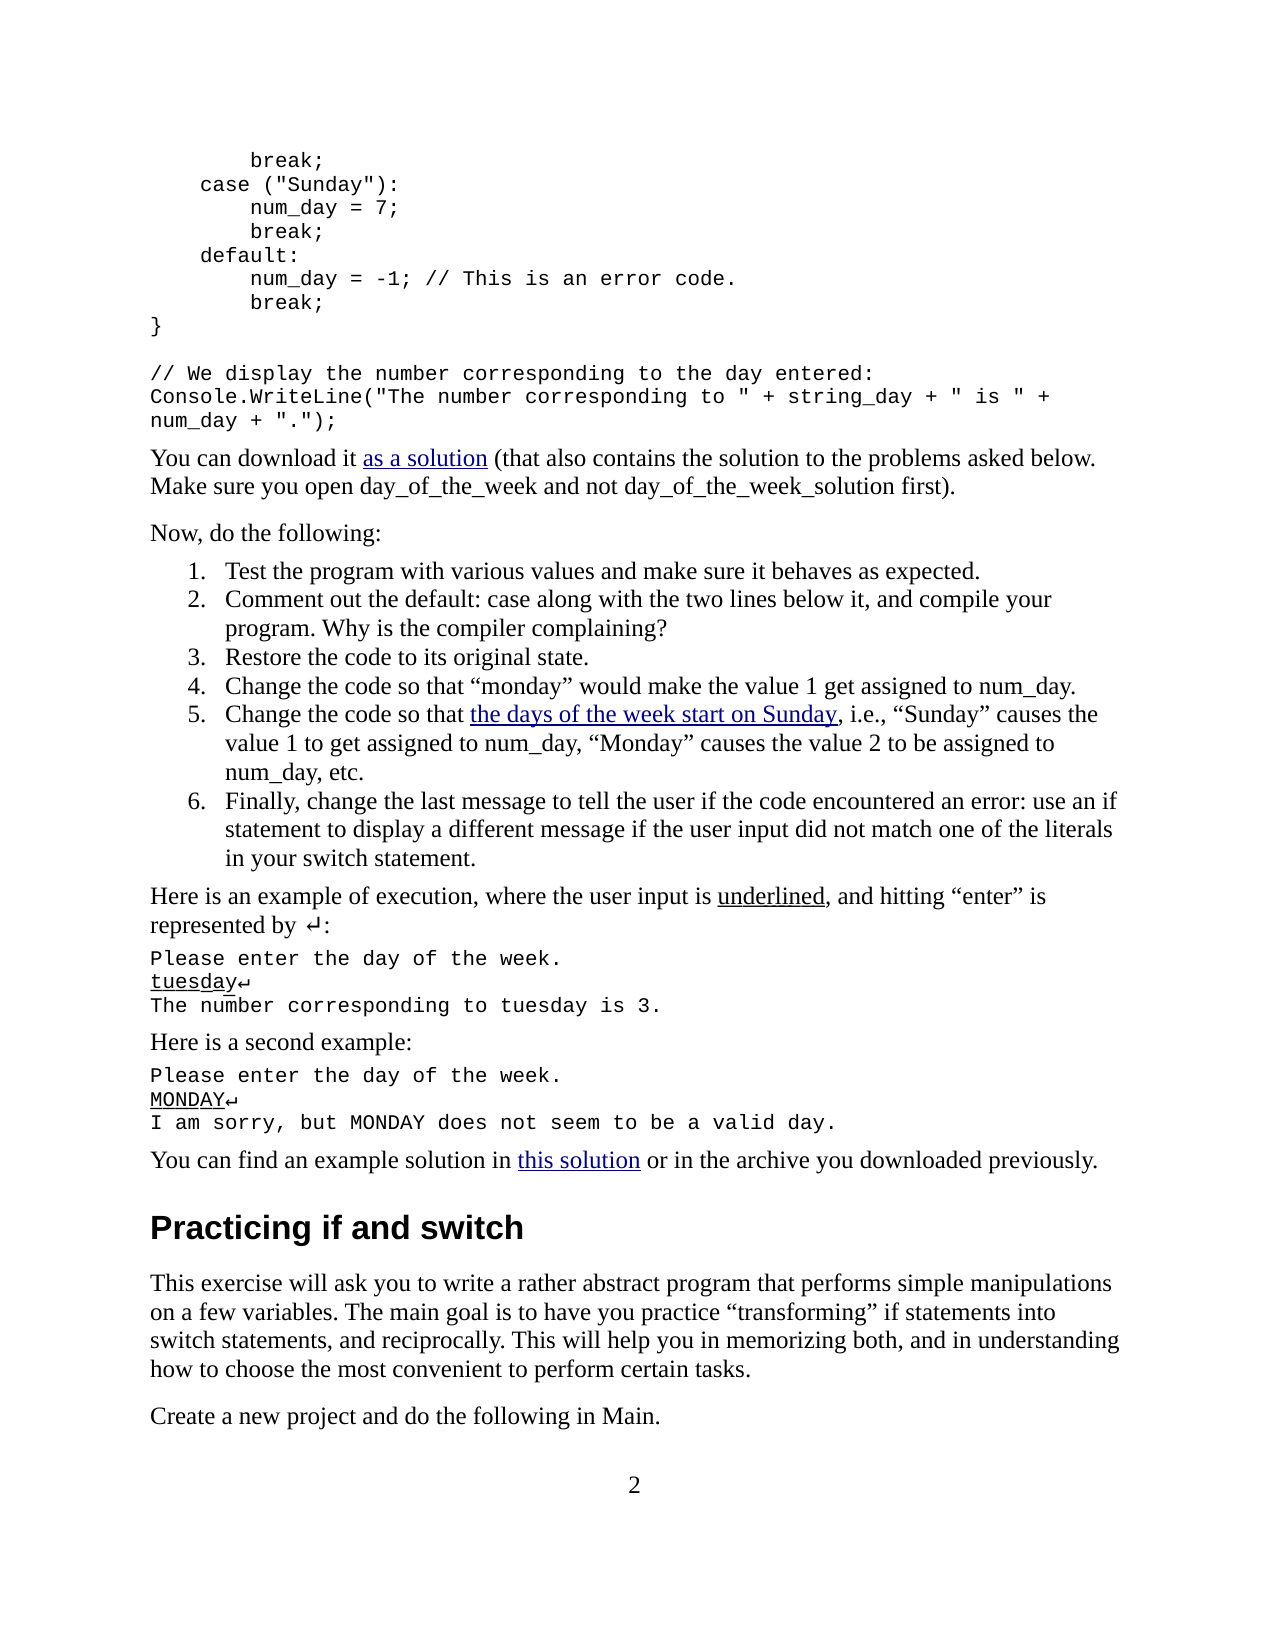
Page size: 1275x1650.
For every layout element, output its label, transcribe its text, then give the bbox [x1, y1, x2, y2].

text M̲O̲N̲D̲A̲Y̲↵ [150, 1089, 1125, 1112]
text Here is an example of execution, where the user input is u̲n̲d̲e̲r̲l̲i̲n̲e̲d̲, and hitting “enter” is represented by ↵: [150, 881, 1125, 938]
text Now, do the following: [150, 518, 1125, 547]
text I am sorry, but MONDAY does not seem to be a valid day. [150, 1112, 1125, 1136]
list Restore the code to its original state. [187, 642, 1125, 671]
text Console.WriteLine("The number corresponding to " + string_day + " is " + num_day + "."); [150, 386, 1125, 434]
text Create a new project and do the following in Main. [150, 1401, 1125, 1429]
text break; [150, 292, 1125, 316]
text Please enter the day of the week. [150, 947, 1125, 971]
list Comment out the default: case along with the two lines below it, and compile your program. Why is the compiler complaining? [187, 584, 1125, 642]
text Please enter the day of the week. [150, 1065, 1125, 1089]
text break; [150, 221, 1125, 244]
text You can find an example solution in this solution or in the archive you downloaded previously. [150, 1145, 1125, 1174]
list Change the code so that the days of the week start on Sunday, i.e., “Sunday” causes the value 1 to get assigned to num_day, “Monday” causes the value 2 to be assigned to num_day, etc. [187, 699, 1125, 786]
text } [150, 316, 1125, 339]
text default: [150, 244, 1125, 268]
text This exercise will ask you to write a rather abstract program that performs simple manipulations on a few variables. The main goal is to have you practice “transforming” if statements into switch statements, and reciprocally. This will help you in memorizing both, and in understanding how to choose the most convenient to perform certain tasks. [150, 1268, 1125, 1383]
text case ("Sunday"): [150, 174, 1125, 197]
subtitle Practicing if and switch [150, 1208, 1125, 1246]
text // We display the number corresponding to the day entered: [150, 363, 1125, 386]
text num_day = 7; [150, 197, 1125, 221]
text t̲u̲e̲s̲d̲a̲y̲↵ [150, 971, 1125, 995]
list Finally, change the last message to tell the user if the code encountered an error: use an if statement to display a different message if the user input did not match one of the literals in your switch statement. [187, 786, 1125, 872]
list Test the program with various values and make sure it behaves as expected. [187, 556, 1125, 584]
text The number corresponding to tuesday is 3. [150, 995, 1125, 1018]
text break; [150, 150, 1125, 174]
text Here is a second example: [150, 1027, 1125, 1056]
text num_day = -1; // This is an error code. [150, 268, 1125, 292]
text You can download it as a solution (that also contains the solution to the problems asked below. Make sure you open day_of_the_week and not day_of_the_week_solution first). [150, 443, 1125, 500]
list Change the code so that “monday” would make the value 1 get assigned to num_day. [187, 671, 1125, 699]
